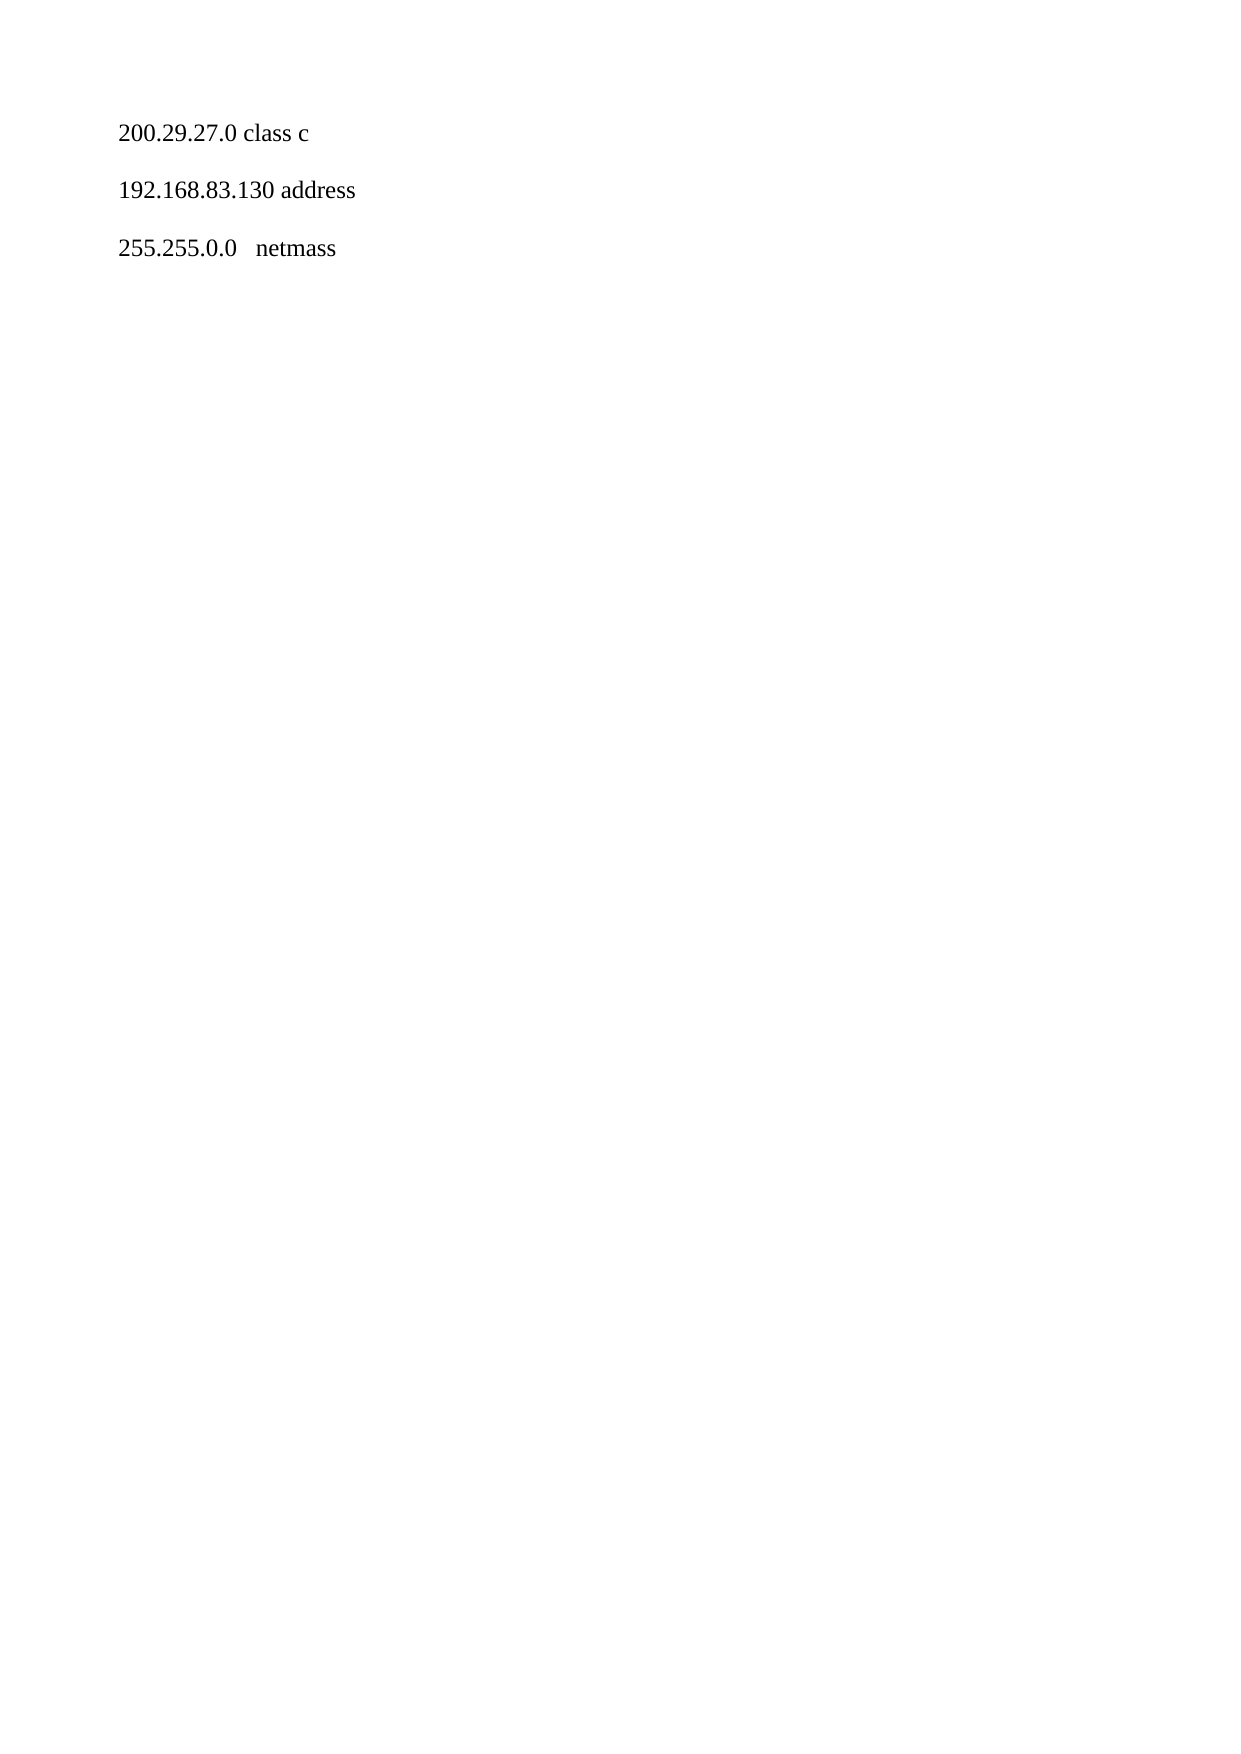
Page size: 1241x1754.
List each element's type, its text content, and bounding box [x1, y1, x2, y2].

text 200.29.27.0 class c [118, 118, 1122, 147]
text 255.255.0.0 netmass [118, 233, 1122, 262]
text 192.168.83.130 address [118, 176, 1122, 204]
